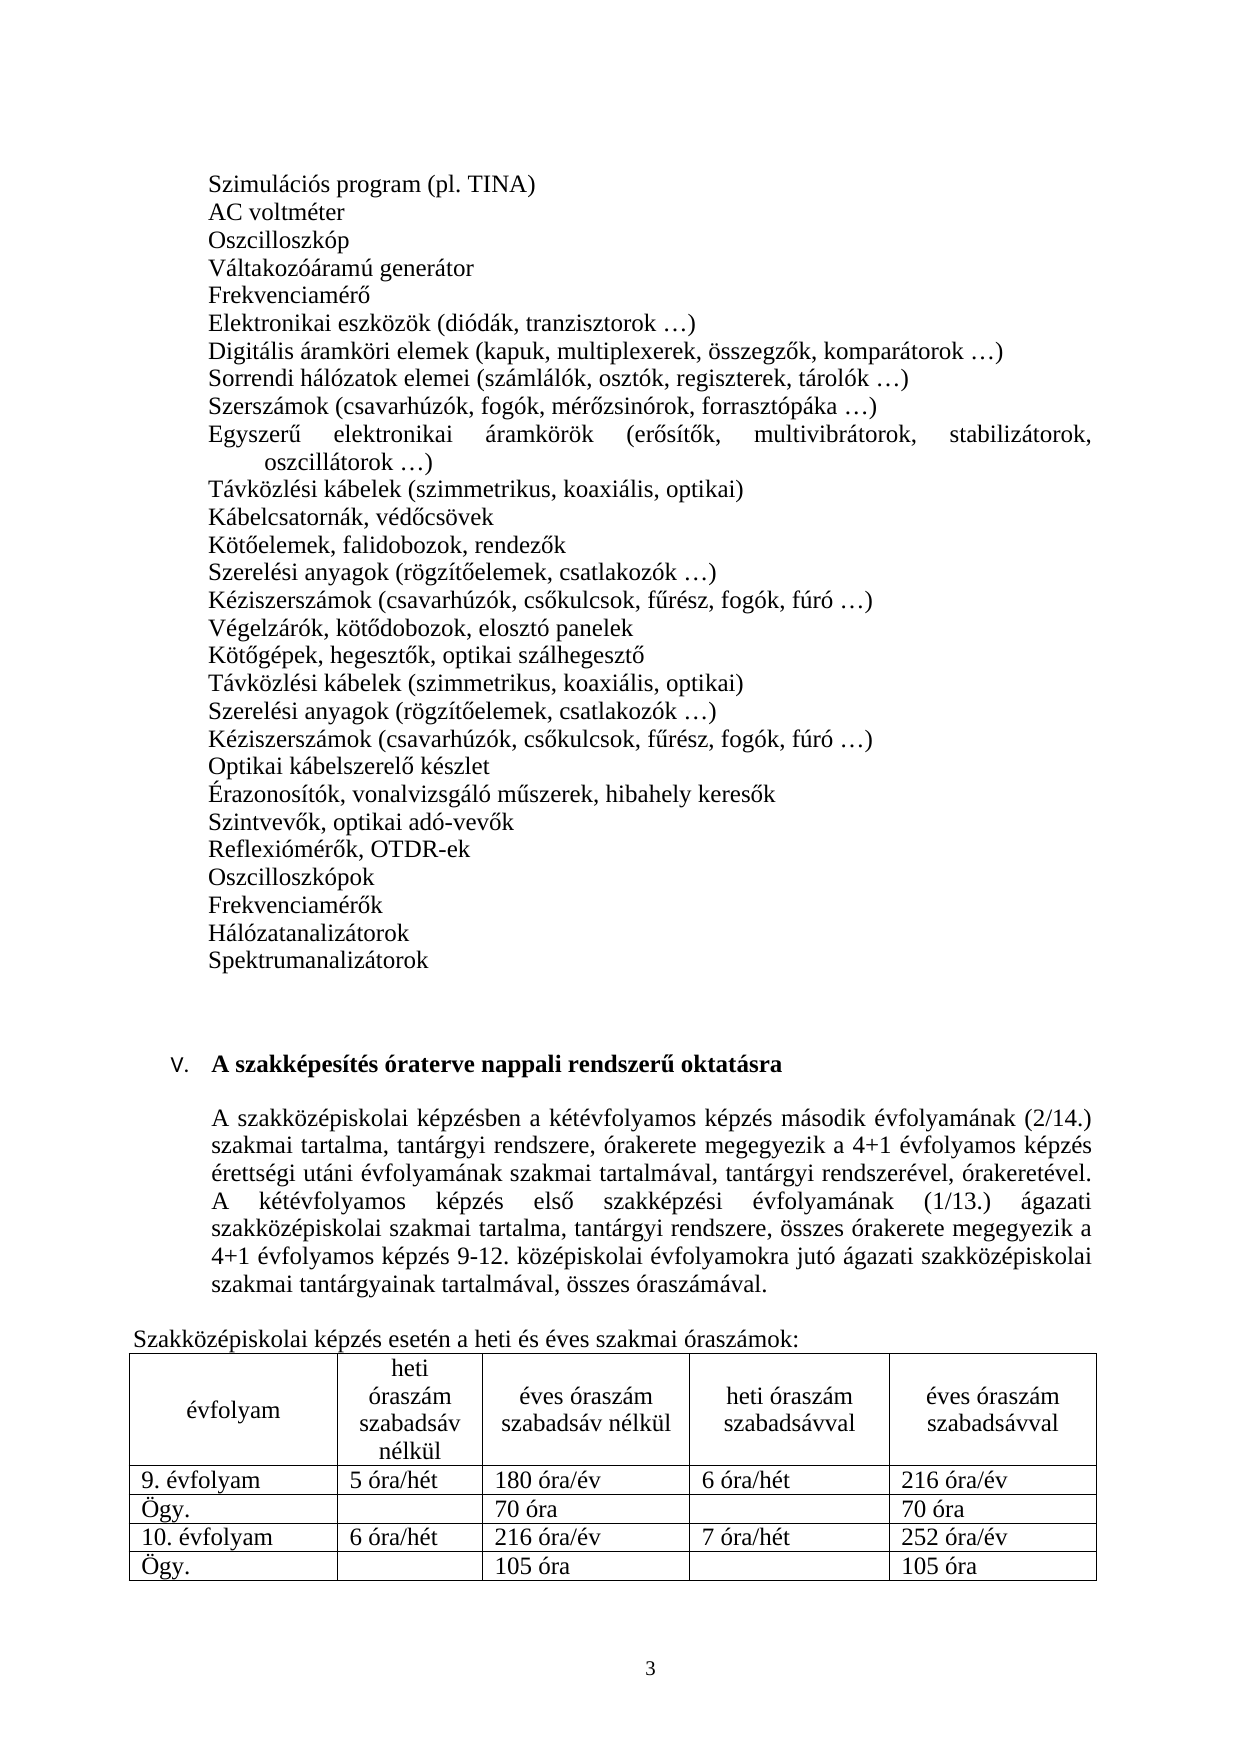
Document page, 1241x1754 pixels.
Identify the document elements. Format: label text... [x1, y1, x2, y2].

table_cell 216 óra/év [483, 1524, 689, 1551]
table_cell Ögy. [130, 1495, 337, 1522]
text Szintvevők, optikai adó-vevők [133, 808, 1093, 836]
table_header éves óraszám szabadsávval [890, 1354, 1096, 1465]
table_cell 6 óra/hét [690, 1466, 889, 1494]
text AC voltméter [133, 198, 1093, 226]
text Sorrendi hálózatok elemei (számlálók, osztók, regiszterek, tárolók …) [133, 364, 1093, 392]
table_cell 70 óra [483, 1495, 689, 1522]
text Érazonosítók, vonalvizsgáló műszerek, hibahely keresők [133, 780, 1093, 808]
text Optikai kábelszerelő készlet [133, 752, 1093, 780]
table_header éves óraszám szabadsáv nélkül [483, 1354, 689, 1465]
table_cell 252 óra/év [890, 1524, 1096, 1551]
table_cell [338, 1495, 482, 1522]
text Kéziszerszámok (csavarhúzók, csőkulcsok, fűrész, fogók, fúró …) [133, 725, 1093, 752]
table_cell [690, 1552, 889, 1580]
text Szerszámok (csavarhúzók, fogók, mérőzsinórok, forrasztópáka …) [133, 392, 1093, 420]
table_cell 9. évfolyam [130, 1466, 337, 1494]
text Távközlési kábelek (szimmetrikus, koaxiális, optikai) [133, 475, 1093, 503]
list A szakképesítés óraterve nappali rendszerű oktatásra [170, 1050, 1093, 1078]
text Digitális áramköri elemek (kapuk, multiplexerek, összegzők, komparátorok …) [133, 337, 1093, 364]
text Frekvenciamérő [133, 281, 1093, 309]
table_cell 6 óra/hét [338, 1524, 482, 1551]
text Oszcilloszkóp [133, 226, 1093, 254]
table_cell 216 óra/év [890, 1466, 1096, 1494]
text Kábelcsatornák, védőcsövek [133, 503, 1093, 531]
text Szerelési anyagok (rögzítőelemek, csatlakozók …) [133, 558, 1093, 586]
table_cell 5 óra/hét [338, 1466, 482, 1494]
text Szerelési anyagok (rögzítőelemek, csatlakozók …) [133, 697, 1093, 725]
text Szimulációs program (pl. TINA) [133, 171, 1093, 198]
text Kötőgépek, hegesztők, optikai szálhegesztő [133, 642, 1093, 669]
text Oszcilloszkópok [133, 863, 1093, 891]
table_cell 105 óra [890, 1552, 1096, 1580]
text Egyszerű elektronikai áramkörök (erősítők, multivibrátorok, stabilizátorok, oszcillátorok …) [133, 420, 1093, 475]
text Kéziszerszámok (csavarhúzók, csőkulcsok, fűrész, fogók, fúró …) [133, 586, 1093, 614]
table_header heti óraszám szabadsávval [690, 1354, 889, 1465]
text Frekvenciamérők [133, 891, 1093, 919]
text Kötőelemek, falidobozok, rendezők [133, 531, 1093, 558]
text A szakközépiskolai képzésben a kétévfolyamos képzés második évfolyamának (2/14.) szakmai tartalma, tantárgyi rendszere, órakerete megegyezik a 4+1 évfolyamos képzés érettségi utáni évfolyamának szakmai tartalmával, tantárgyi rendszerével, órakeretével. A kétévfolyamos képzés első szakképzési évfolyamának (1/13.) ágazati szakközépiskolai szakmai tartalma, tantárgyi rendszere, összes órakerete megegyezik a 4+1 évfolyamos képzés 9-12. középiskolai évfolyamokra jutó ágazati szakközépiskolai szakmai tantárgyainak tartalmával, összes óraszámával. [211, 1104, 1093, 1298]
table_cell 7 óra/hét [690, 1524, 889, 1551]
text Szakközépiskolai képzés esetén a heti és éves szakmai óraszámok: [133, 1325, 1093, 1353]
text Reflexiómérők, OTDR-ek [133, 836, 1093, 863]
text Hálózatanalizátorok [133, 919, 1093, 946]
table_cell [690, 1495, 889, 1522]
table_cell 10. évfolyam [130, 1524, 337, 1551]
table_cell Ögy. [130, 1552, 337, 1580]
text Elektronikai eszközök (diódák, tranzisztorok …) [133, 309, 1093, 337]
table_header heti óraszám szabadsáv nélkül [338, 1354, 482, 1465]
table_cell 70 óra [890, 1495, 1096, 1522]
table_cell 105 óra [483, 1552, 689, 1580]
text Végelzárók, kötődobozok, elosztó panelek [133, 614, 1093, 642]
text Váltakozóáramú generátor [133, 254, 1093, 281]
table_header évfolyam [130, 1354, 337, 1465]
table_cell [338, 1552, 482, 1580]
text Távközlési kábelek (szimmetrikus, koaxiális, optikai) [133, 669, 1093, 697]
text Spektrumanalizátorok [133, 946, 1093, 974]
table_cell 180 óra/év [483, 1466, 689, 1494]
